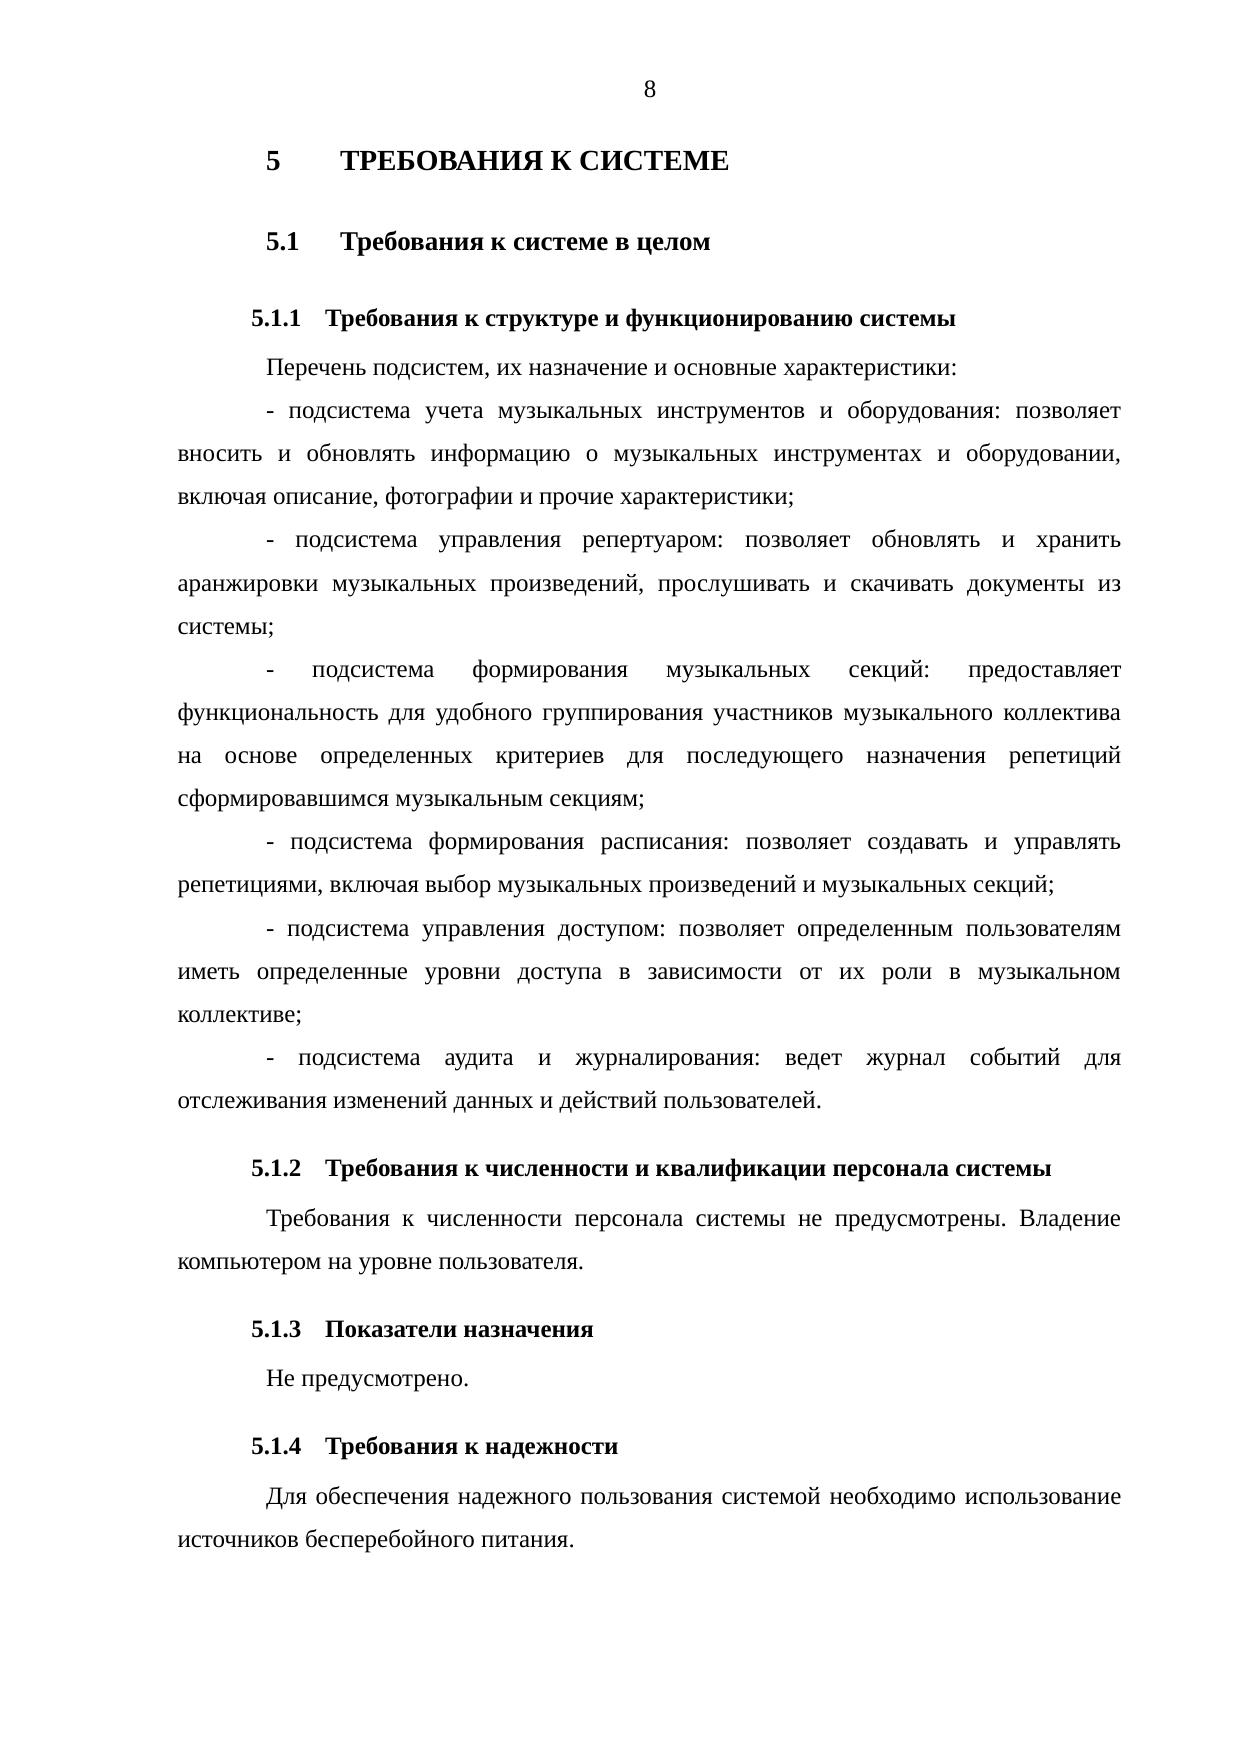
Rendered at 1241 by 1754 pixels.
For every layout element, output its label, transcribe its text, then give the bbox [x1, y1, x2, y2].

text - подсистема управления доступом: позволяет определенным пользователям иметь определенные уровни доступа в зависимости от их роли в музыкальном коллективе; [177, 913, 1122, 1028]
text - подсистема управления репертуаром: позволяет обновлять и хранить аранжировки музыкальных произведений, прослушивать и скачивать документы из системы; [177, 524, 1122, 639]
text - подсистема формирования музыкальных секций: предоставляет функциональность для удобного группирования участников музыкального коллектива на основе определенных критериев для последующего назначения репетиций сформировавшимся музыкальным секциям; [177, 654, 1122, 812]
subtitle Требования к структуре и функционированию системы [251, 303, 1122, 331]
text Для обеспечения надежного пользования системой необходимо использование источников бесперебойного питания. [177, 1481, 1122, 1553]
text Перечень подсистем, их назначение и основные характеристики: [177, 352, 1122, 381]
text Не предусмотрено. [177, 1363, 1122, 1392]
text - подсистема аудита и журналирования: ведет журнал событий для отслеживания изменений данных и действий пользователей. [177, 1042, 1122, 1114]
text - подсистема учета музыкальных инструментов и оборудования: позволяет вносить и обновлять информацию о музыкальных инструментах и оборудовании, включая описание, фотографии и прочие характеристики; [177, 395, 1122, 510]
subtitle Требования к надежности [251, 1431, 1122, 1460]
subtitle Требования к системе в целом [266, 225, 1122, 256]
subtitle Показатели назначения [251, 1314, 1122, 1343]
text Требования к численности персонала системы не предусмотрены. Владение компьютером на уровне пользователя. [177, 1203, 1122, 1274]
text - подсистема формирования расписания: позволяет создавать и управлять репетициями, включая выбор музыкальных произведений и музыкальных секций; [177, 826, 1122, 898]
subtitle ТРЕБОВАНИЯ К СИСТЕМЕ [266, 143, 1122, 177]
subtitle Требования к численности и квалификации персонала системы [251, 1153, 1122, 1182]
